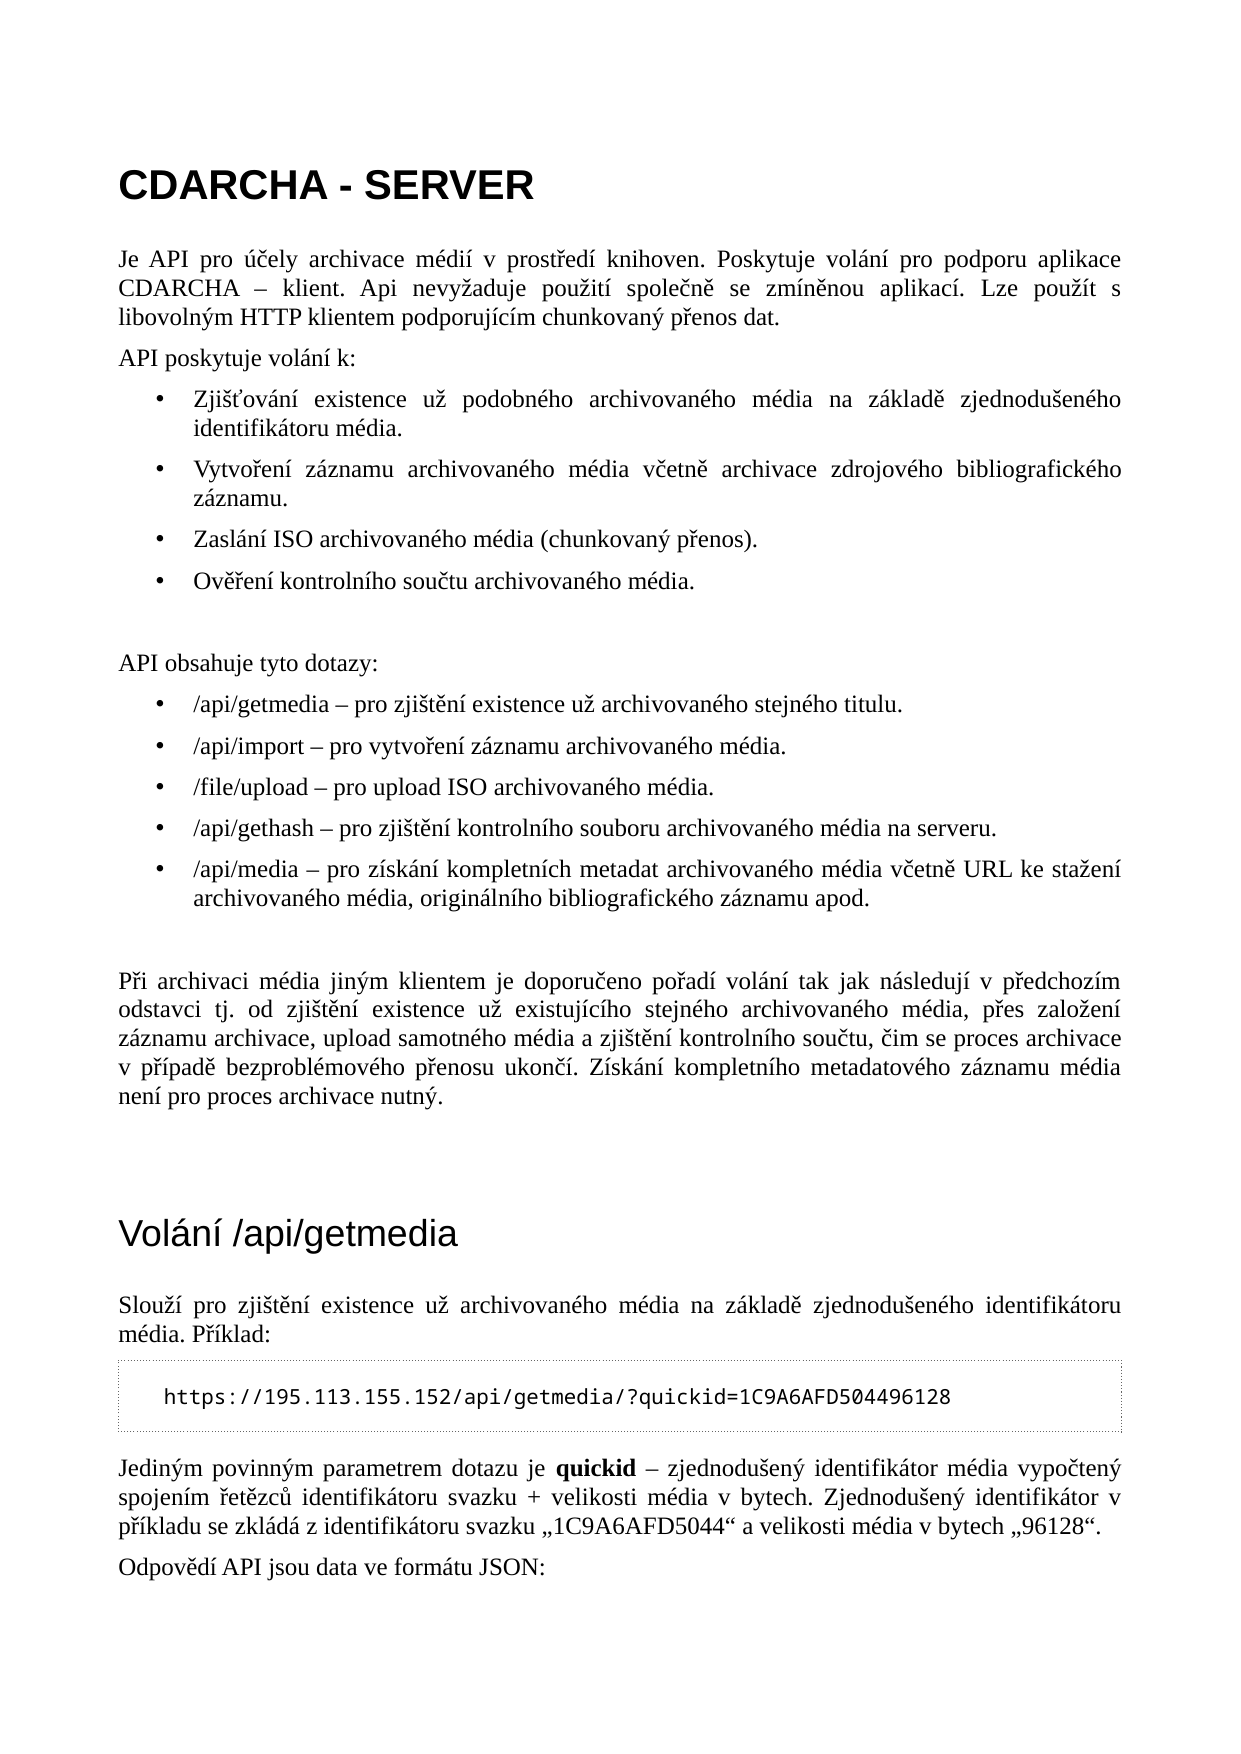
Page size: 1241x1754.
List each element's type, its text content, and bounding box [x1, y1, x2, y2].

text https://195.113.155.152/api/getmedia/?quickid=1C9A6AFD504496128 [118, 1360, 1122, 1432]
list Zaslání ISO archivovaného média (chunkovaný přenos). [156, 524, 1122, 553]
list /api/gethash – pro zjištění kontrolního souboru archivovaného média na serveru. [156, 813, 1122, 842]
list Ověření kontrolního součtu archivovaného média. [156, 566, 1122, 594]
subtitle CDARCHA - SERVER [118, 161, 1122, 208]
list Vytvoření záznamu archivovaného média včetně archivace zdrojového bibliografického záznamu. [156, 454, 1122, 512]
text Slouží pro zjištění existence už archivovaného média na základě zjednodušeného identifikátoru média. Příklad: [118, 1290, 1122, 1348]
text API poskytuje volání k: [118, 343, 1122, 372]
list /api/media – pro získání kompletních metadat archivovaného média včetně URL ke stažení archivovaného média, originálního bibliografického záznamu apod. [156, 854, 1122, 912]
text Odpovědí API jsou data ve formátu JSON: [118, 1552, 1122, 1581]
subtitle Volání /api/getmedia [118, 1211, 1122, 1254]
text Jediným povinným parametrem dotazu je quickid – zjednodušený identifikátor média vypočtený spojením řetězců identifikátoru svazku + velikosti média v bytech. Zjednodušený identifikátor v příkladu se zkládá z identifikátoru svazku „1C9A6AFD5044“ a velikosti média v bytech „96128“. [118, 1453, 1122, 1539]
text Při archivaci média jiným klientem je doporučeno pořadí volání tak jak následují v předchozím odstavci tj. od zjištění existence už existujícího stejného archivovaného média, přes založení záznamu archivace, upload samotného média a zjištění kontrolního součtu, čim se proces archivace v případě bezproblémového přenosu ukončí. Získání kompletního metadatového záznamu média není pro proces archivace nutný. [118, 966, 1122, 1109]
text API obsahuje tyto dotazy: [118, 648, 1122, 677]
list /file/upload – pro upload ISO archivovaného média. [156, 772, 1122, 801]
text Je API pro účely archivace médií v prostředí knihoven. Poskytuje volání pro podporu aplikace CDARCHA – klient. Api nevyžaduje použití společně se zmíněnou aplikací. Lze použít s libovolným HTTP klientem podporujícím chunkovaný přenos dat. [118, 244, 1122, 331]
list /api/import – pro vytvoření záznamu archivovaného média. [156, 731, 1122, 759]
list Zjišťování existence už podobného archivovaného média na základě zjednodušeného identifikátoru média. [156, 384, 1122, 442]
list /api/getmedia – pro zjištění existence už archivovaného stejného titulu. [156, 689, 1122, 718]
